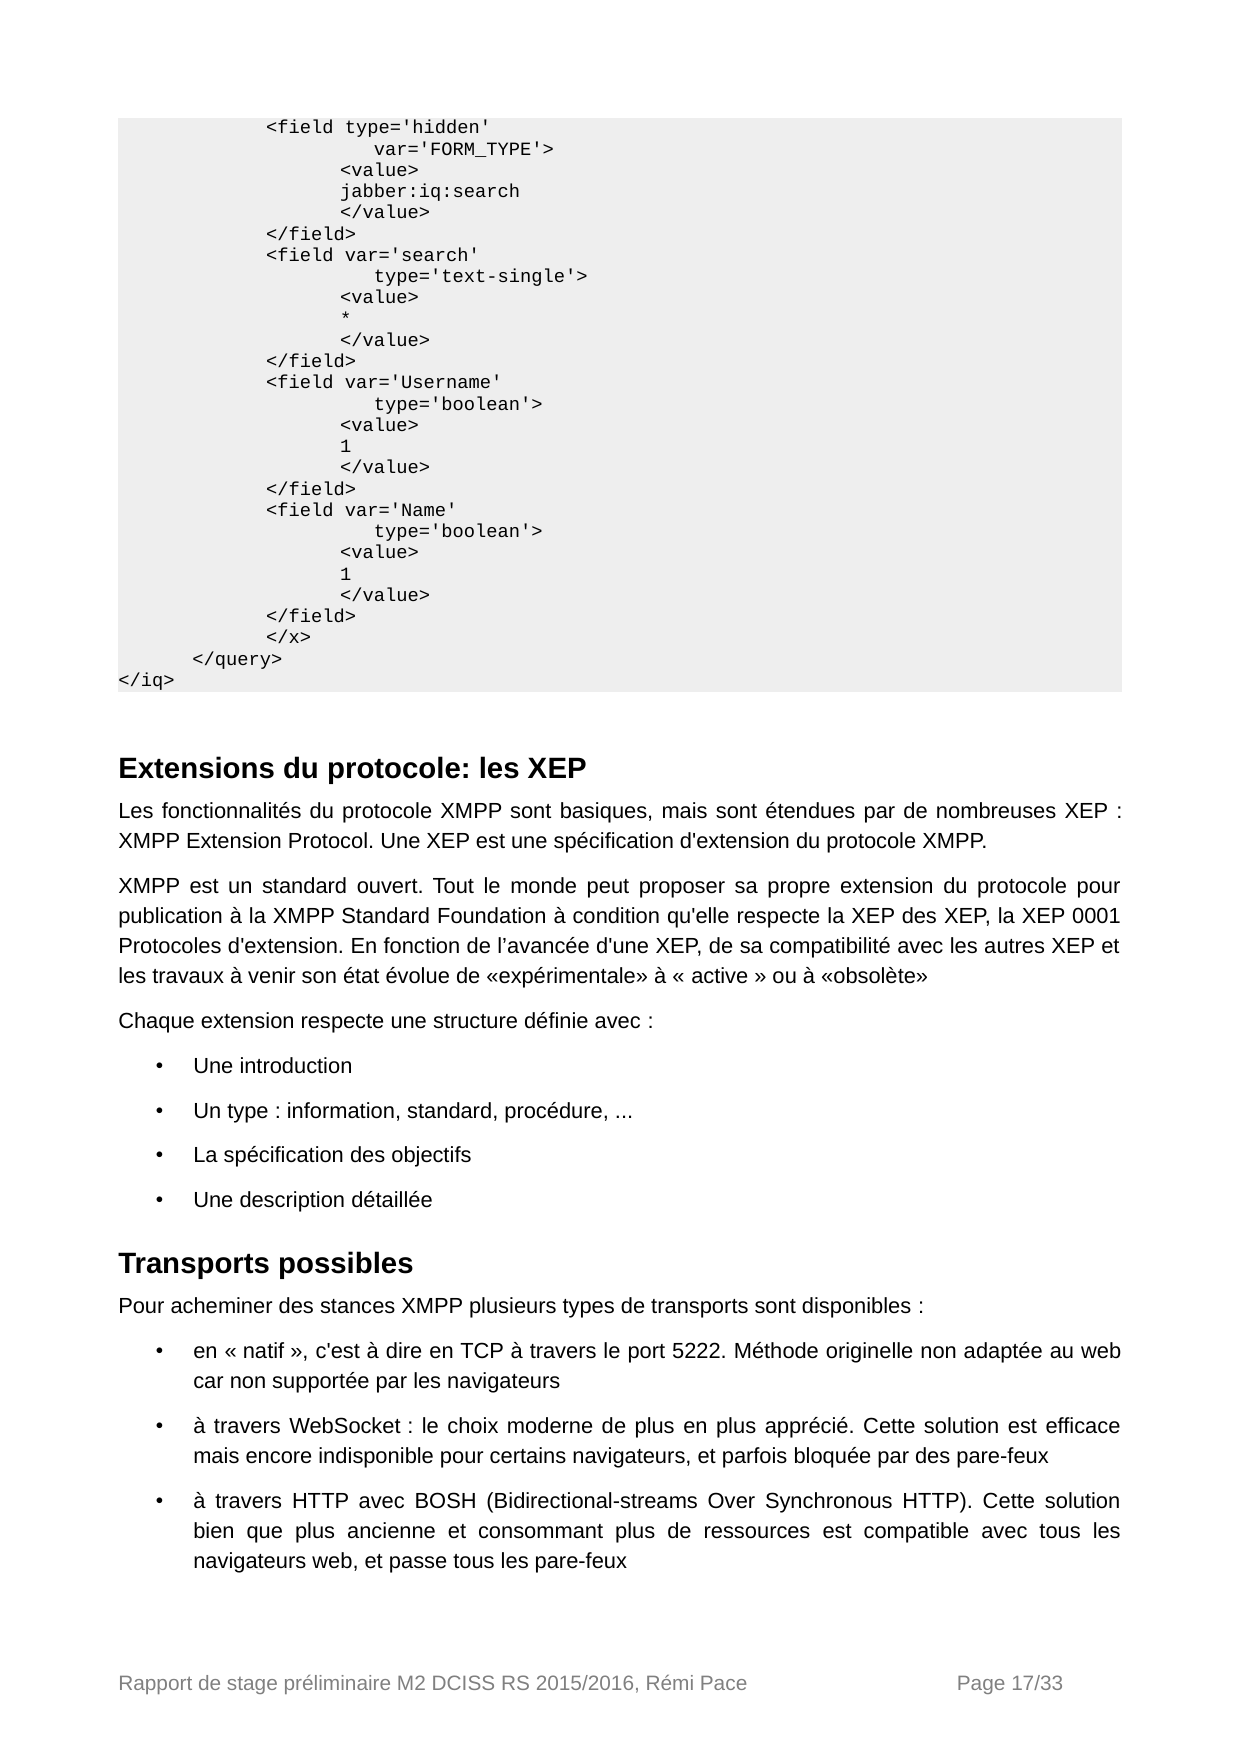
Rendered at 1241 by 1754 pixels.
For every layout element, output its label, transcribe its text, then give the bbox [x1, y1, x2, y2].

text </value> [118, 203, 1122, 224]
list Une introduction [156, 1053, 1122, 1078]
text <value> [118, 288, 1122, 309]
subtitle Transports possibles [118, 1246, 1122, 1280]
list à travers HTTP avec BOSH (Bidirectional-streams Over Synchronous HTTP). Cette solution bien que plus ancienne et consommant plus de ressources est compatible avec tous les navigateurs web, et passe tous les pare-feux [156, 1487, 1122, 1573]
text <field type='hidden' [118, 118, 1122, 139]
text 1 [118, 437, 1122, 458]
text XMPP est un standard ouvert. Tout le monde peut proposer sa propre extension du protocole pour publication à la XMPP Standard Foundation à condition qu'elle respecte la XEP des XEP, la XEP 0001 Protocoles d'extension. En fonction de l’avancée d'une XEP, de sa compatibilité avec les autres XEP et les travaux à venir son état évolue de «expérimentale» à « active » ou à «obsolète» [118, 872, 1122, 988]
text </iq> [118, 671, 1122, 692]
text Les fonctionnalités du protocole XMPP sont basiques, mais sont étendues par de nombreuses XEP : XMPP Extension Protocol. Une XEP est une spécification d'extension du protocole XMPP. [118, 797, 1122, 853]
text * [118, 309, 1122, 331]
text var='FORM_TYPE'> [118, 139, 1122, 161]
text type='boolean'> [118, 522, 1122, 543]
list Une description détaillée [156, 1187, 1122, 1212]
text <value> [118, 543, 1122, 564]
text <field var='Name' [118, 501, 1122, 522]
list à travers WebSocket : le choix moderne de plus en plus apprécié. Cette solution est efficace mais encore indisponible pour certains navigateurs, et parfois bloquée par des pare-feux [156, 1412, 1122, 1468]
text </field> [118, 224, 1122, 246]
text </value> [118, 586, 1122, 607]
text </value> [118, 458, 1122, 479]
text type='text-single'> [118, 267, 1122, 288]
text Chaque extension respecte une structure définie avec : [118, 1008, 1122, 1033]
text <value> [118, 416, 1122, 437]
text </value> [118, 331, 1122, 352]
text 1 [118, 564, 1122, 586]
text </query> [118, 649, 1122, 671]
text type='boolean'> [118, 394, 1122, 416]
text </field> [118, 607, 1122, 628]
list La spécification des objectifs [156, 1142, 1122, 1167]
text <value> [118, 161, 1122, 182]
subtitle Extensions du protocole: les XEP [118, 751, 1122, 785]
list en « natif », c'est à dire en TCP à travers le port 5222. Méthode originelle non adaptée au web car non supportée par les navigateurs [156, 1337, 1122, 1393]
text Pour acheminer des stances XMPP plusieurs types de transports sont disponibles : [118, 1293, 1122, 1318]
list Un type : information, standard, procédure, ... [156, 1097, 1122, 1123]
text </x> [118, 628, 1122, 649]
text <field var='Username' [118, 373, 1122, 394]
text jabber:iq:search [118, 182, 1122, 203]
text </field> [118, 479, 1122, 501]
text <field var='search' [118, 246, 1122, 267]
text </field> [118, 352, 1122, 373]
